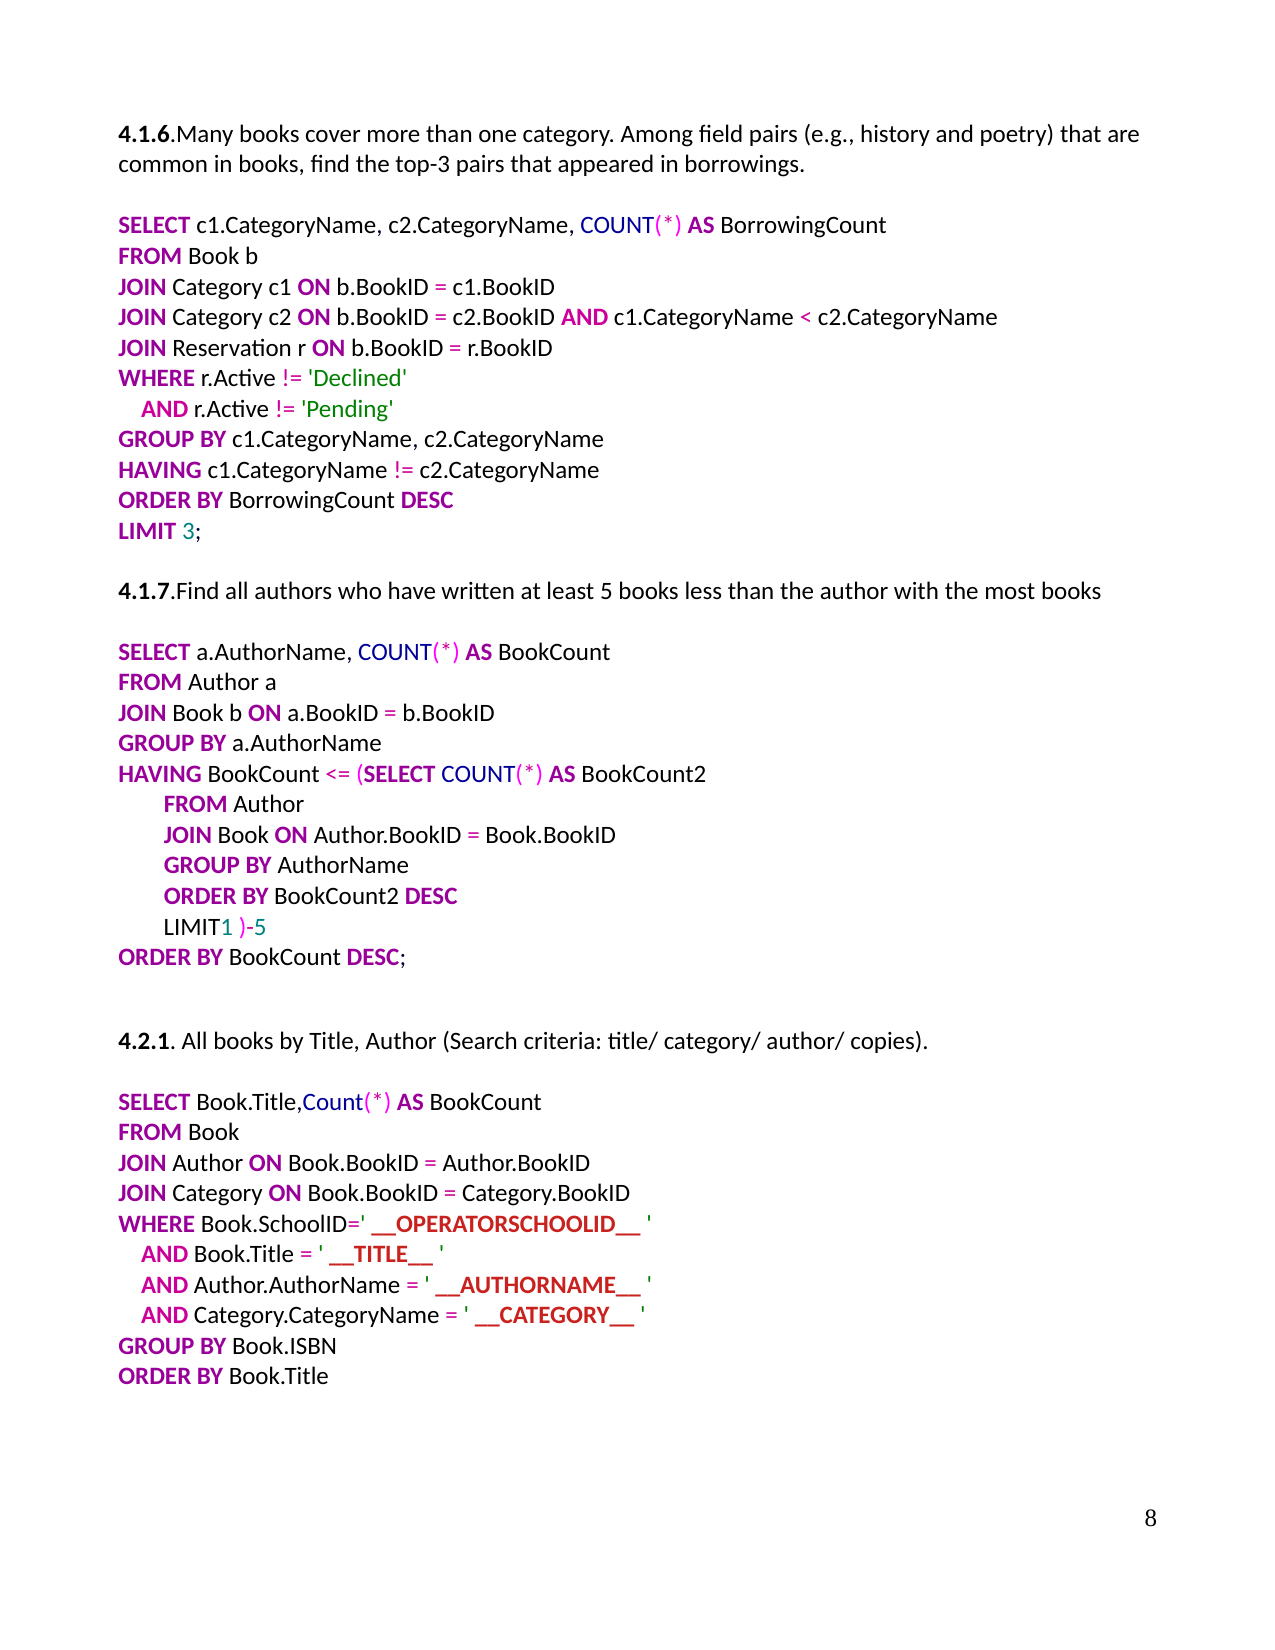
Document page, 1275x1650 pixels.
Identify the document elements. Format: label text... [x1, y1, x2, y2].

text GROUP BY AuthorName [118, 849, 1157, 880]
text FROM Author a [118, 666, 1157, 697]
text FROM Author [118, 788, 1157, 819]
text HAVING c1.CategoryName != c2.CategoryName [118, 454, 1157, 484]
text AND Book.Title = ' __TITLE__ ' [118, 1238, 1157, 1269]
text WHERE r.Active != 'Declined' [118, 362, 1157, 393]
text JOIN Book b ON a.BookID = b.BookID [118, 697, 1157, 727]
text GROUP BY a.AuthorName [118, 727, 1157, 758]
text JOIN Category c2 ON b.BookID = c2.BookID AND c1.CategoryName < c2.CategoryName [118, 301, 1157, 332]
text FROM Book [118, 1116, 1157, 1147]
text SELECT a.AuthorName, COUNT(*) AS BookCount [118, 636, 1157, 666]
text 4.2.1. All books by Title, Author (Search criteria: title/ category/ author/ copies). [118, 1025, 1157, 1055]
text HAVING BookCount <= (SELECT COUNT(*) AS BookCount2 [118, 758, 1157, 788]
text 4.1.6.Many books cover more than one category. Among field pairs (e.g., history and poetry) that are common in books, find the top-3 pairs that appeared in borrowings. [118, 118, 1157, 179]
text 4.1.7.Find all authors who have written at least 5 books less than the author with the most books [118, 575, 1157, 605]
text LIMIT1 )-5 [118, 911, 1157, 941]
text AND Author.AuthorName = ' __AUTHORNAME__ ' [118, 1269, 1157, 1299]
text SELECT c1.CategoryName, c2.CategoryName, COUNT(*) AS BorrowingCount [118, 210, 1157, 240]
text ORDER BY BorrowingCount DESC [118, 484, 1157, 515]
text AND r.Active != 'Pending' [118, 393, 1157, 423]
text WHERE Book.SchoolID=' __OPERATORSCHOOLID__ ' [118, 1208, 1157, 1238]
text GROUP BY c1.CategoryName, c2.CategoryName [118, 423, 1157, 454]
text FROM Book b [118, 240, 1157, 271]
text AND Category.CategoryName = ' __CATEGORY__ ' [118, 1299, 1157, 1330]
text ORDER BY BookCount2 DESC [118, 880, 1157, 911]
text ORDER BY BookCount DESC; [118, 941, 1157, 972]
text JOIN Reservation r ON b.BookID = r.BookID [118, 332, 1157, 362]
text SELECT Book.Title,Count(*) AS BookCount [118, 1086, 1157, 1116]
text JOIN Category ON Book.BookID = Category.BookID [118, 1177, 1157, 1208]
text ORDER BY Book.Title [118, 1361, 1157, 1391]
text JOIN Category c1 ON b.BookID = c1.BookID [118, 271, 1157, 301]
text JOIN Author ON Book.BookID = Author.BookID [118, 1147, 1157, 1177]
text JOIN Book ON Author.BookID = Book.BookID [118, 819, 1157, 849]
text LIMIT 3; [118, 515, 1157, 545]
text GROUP BY Book.ISBN [118, 1330, 1157, 1361]
